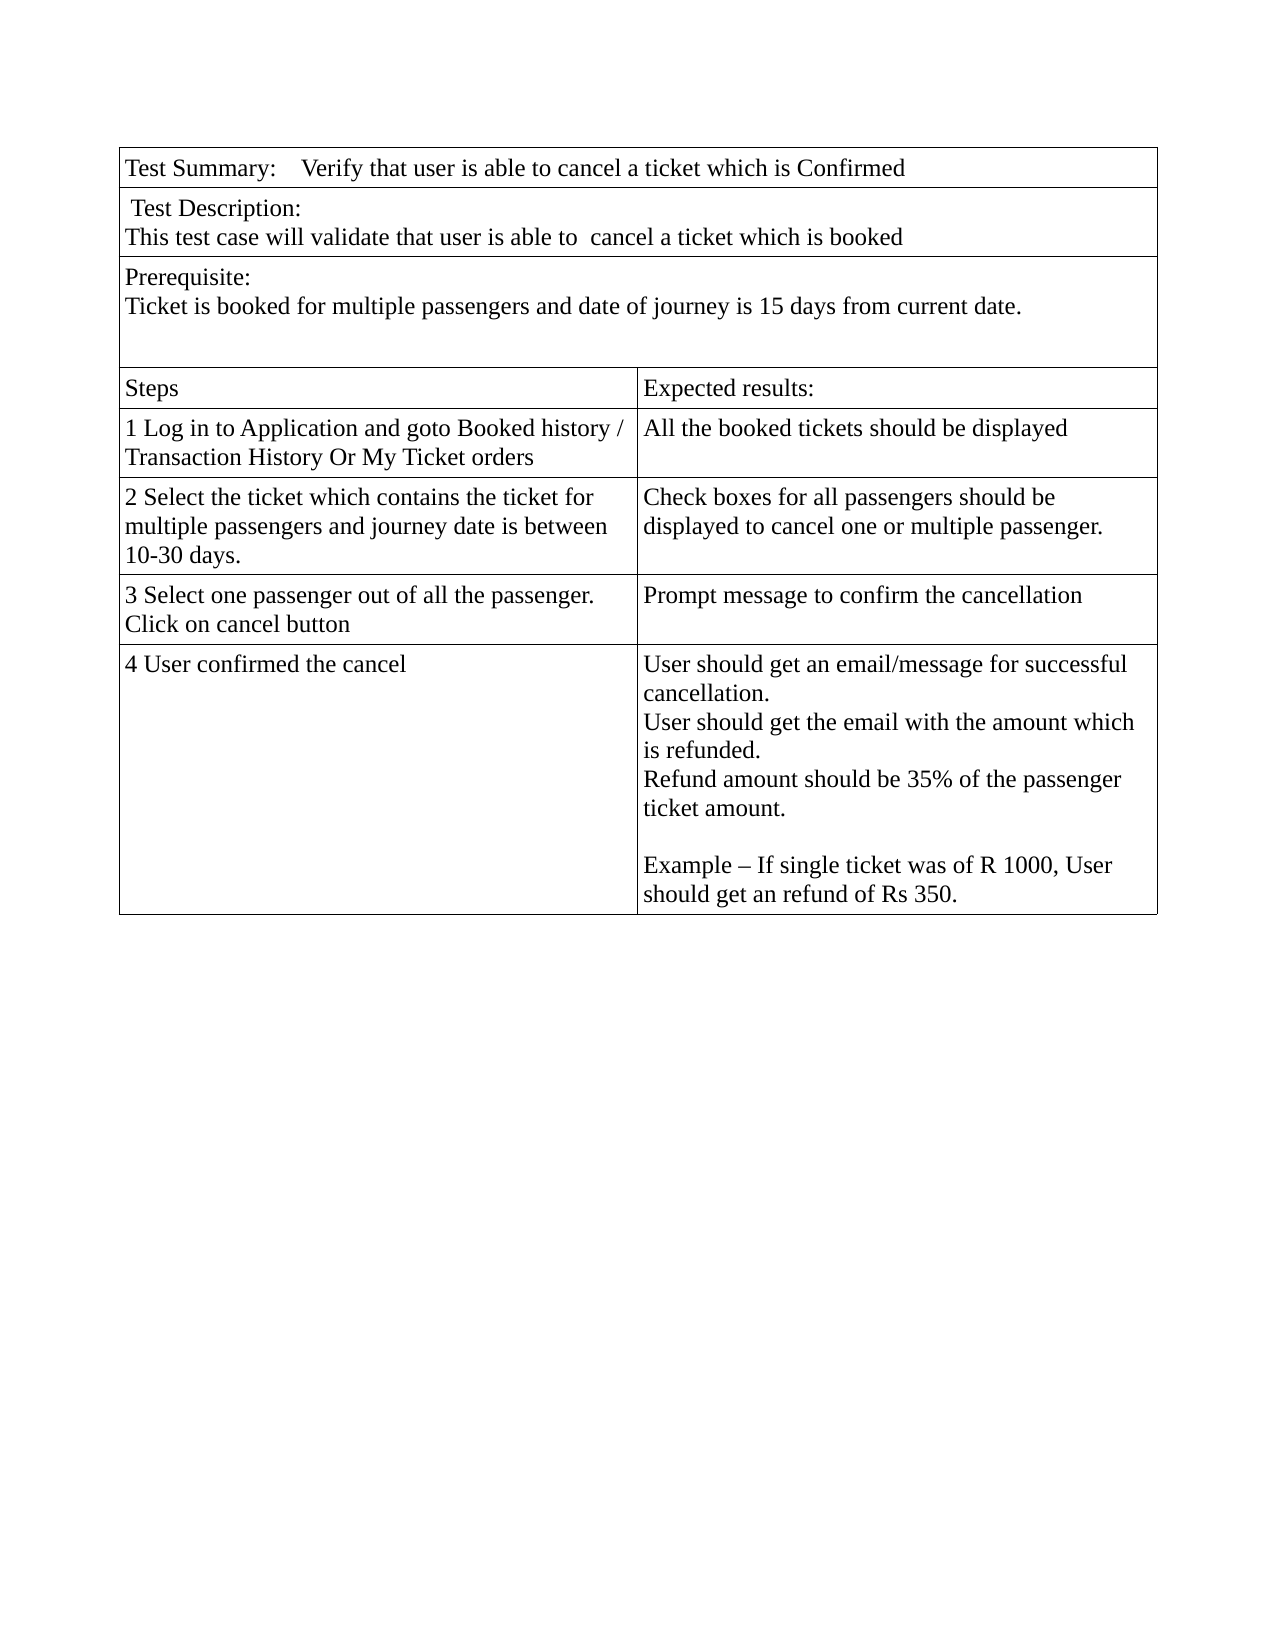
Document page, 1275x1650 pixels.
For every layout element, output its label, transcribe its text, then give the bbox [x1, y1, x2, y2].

table_cell All the booked tickets should be displayed [638, 409, 1157, 477]
table_cell 4 User confirmed the cancel [120, 645, 637, 914]
table_header Test Summary: Verify that user is able to cancel a ticket which is Confirmed [120, 148, 1157, 187]
table_cell 1 Log in to Application and goto Booked history / Transaction History Or My Ticket orders [120, 409, 637, 477]
table_cell Expected results: [638, 368, 1157, 407]
table_cell Check boxes for all passengers should be displayed to cancel one or multiple passenger. [638, 478, 1157, 574]
table_cell Prompt message to confirm the cancellation [638, 575, 1157, 643]
table_cell Test Description: This test case will validate that user is able to cancel a ticket which is booked [120, 188, 1157, 256]
table_cell Prerequisite: Ticket is booked for multiple passengers and date of journey is 15 days from current date. [120, 257, 1157, 367]
table_cell 2 Select the ticket which contains the ticket for multiple passengers and journey date is between 10-30 days. [120, 478, 637, 574]
table_cell 3 Select one passenger out of all the passenger. Click on cancel button [120, 575, 637, 643]
table_cell Steps [120, 368, 637, 407]
table_cell User should get an email/message for successful cancellation. User should get the email with the amount which is refunded. Refund amount should be 35% of the passenger ticket amount. Example – If single ticket was of R 1000, User should get an refund of Rs 350. [638, 645, 1157, 914]
